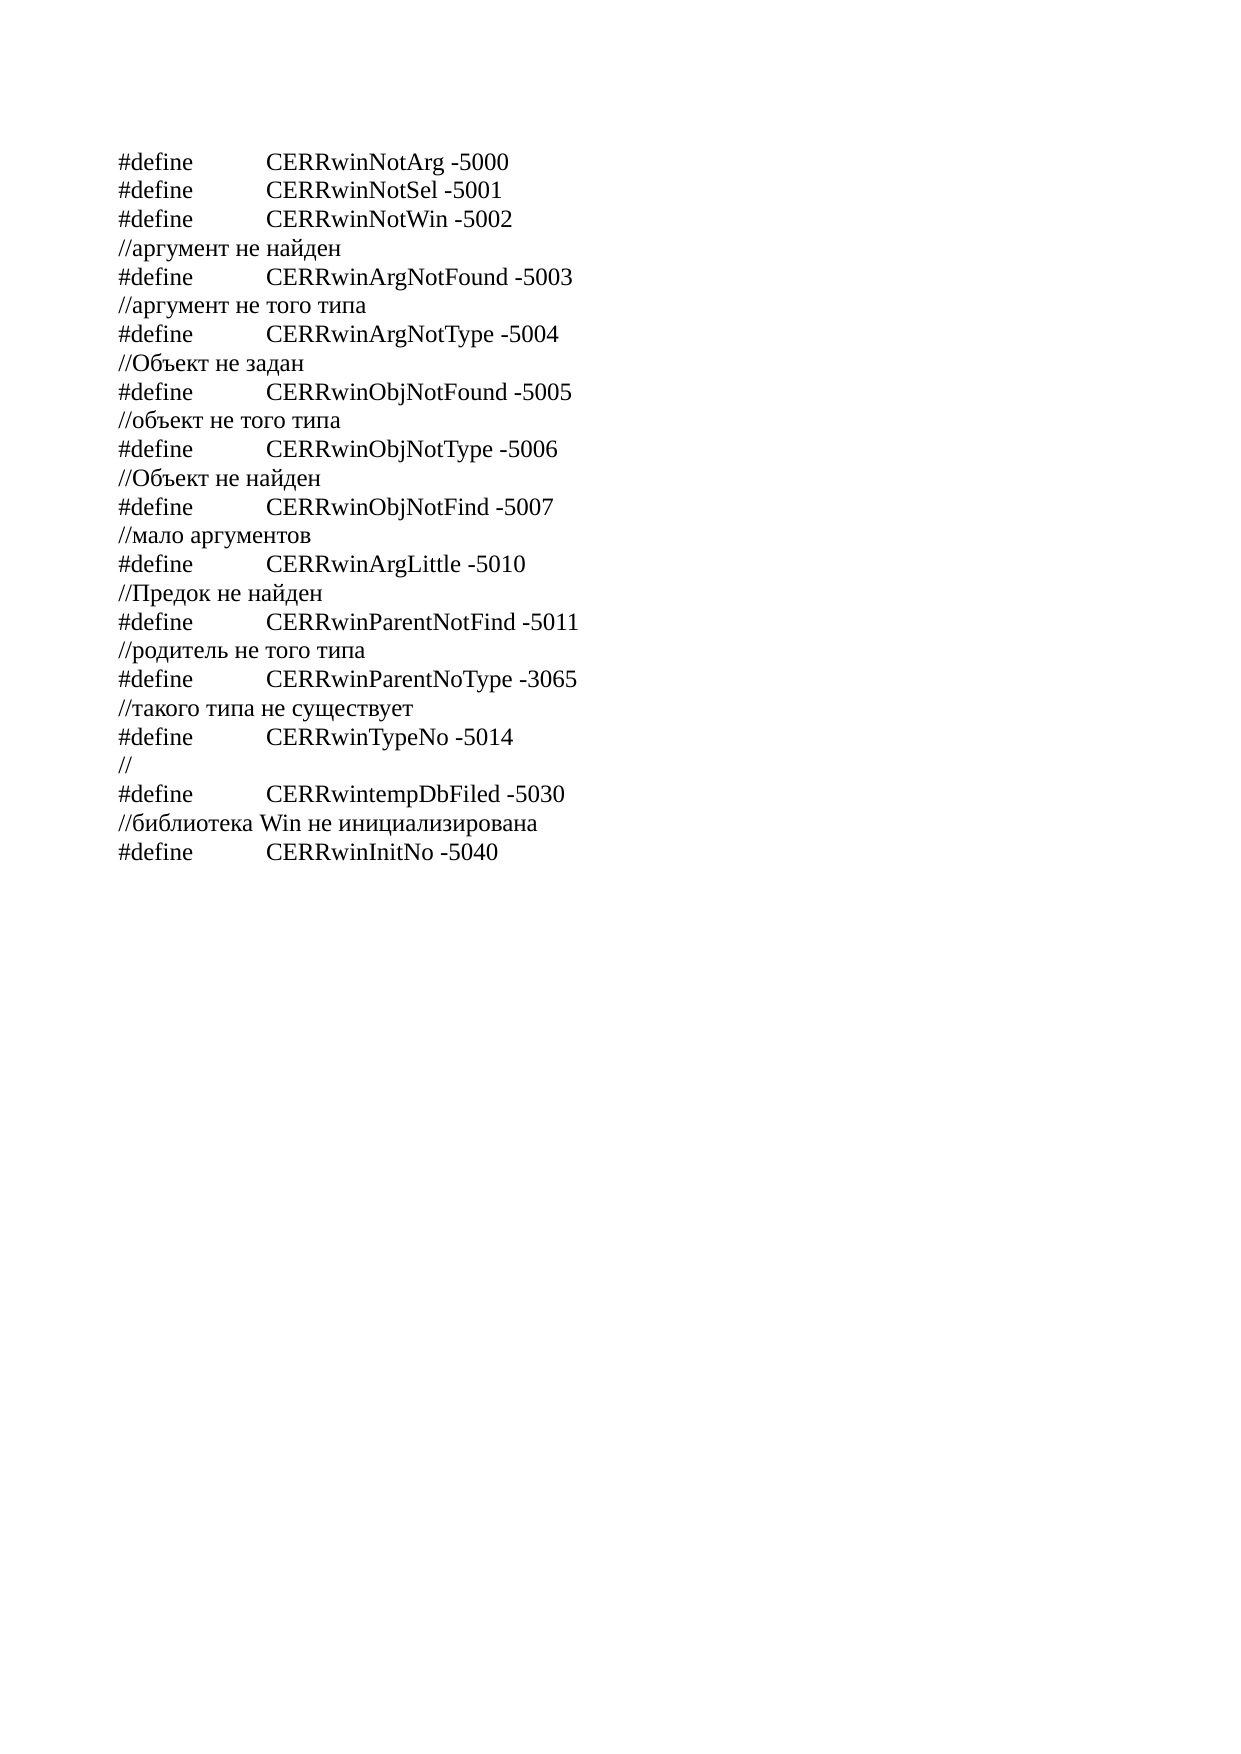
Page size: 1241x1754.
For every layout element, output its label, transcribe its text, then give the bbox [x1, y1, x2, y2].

text #define CERRwinArgNotType -5004 [118, 319, 1122, 348]
text #define CERRwinObjNotFound -5005 [118, 377, 1122, 406]
text #define CERRwinObjNotType -5006 [118, 434, 1122, 463]
text //Предок не найден [118, 578, 1122, 607]
text //Объект не задан [118, 348, 1122, 377]
text //такого типа не существует [118, 693, 1122, 722]
text //мало аргументов [118, 521, 1122, 549]
text #define CERRwinTypeNo -5014 [118, 722, 1122, 751]
text #define CERRwinInitNo -5040 [118, 837, 1122, 866]
text #define CERRwinParentNoType -3065 [118, 664, 1122, 693]
text #define CERRwinNotWin -5002 [118, 204, 1122, 233]
text #define CERRwinNotArg -5000 [118, 147, 1122, 176]
text #define CERRwinArgNotFound -5003 [118, 262, 1122, 291]
text #define CERRwintempDbFiled -5030 [118, 779, 1122, 808]
text //Объект не найден [118, 463, 1122, 492]
text #define CERRwinObjNotFind -5007 [118, 492, 1122, 521]
text //аргумент не найден [118, 233, 1122, 262]
text // [118, 751, 1122, 779]
text //библиотека Win не инициализирована [118, 808, 1122, 837]
text #define CERRwinNotSel -5001 [118, 176, 1122, 204]
text //аргумент не того типа [118, 291, 1122, 319]
text //объект не того типа [118, 406, 1122, 434]
text #define CERRwinParentNotFind -5011 [118, 607, 1122, 636]
text //родитель не того типа [118, 636, 1122, 664]
text #define CERRwinArgLittle -5010 [118, 549, 1122, 578]
